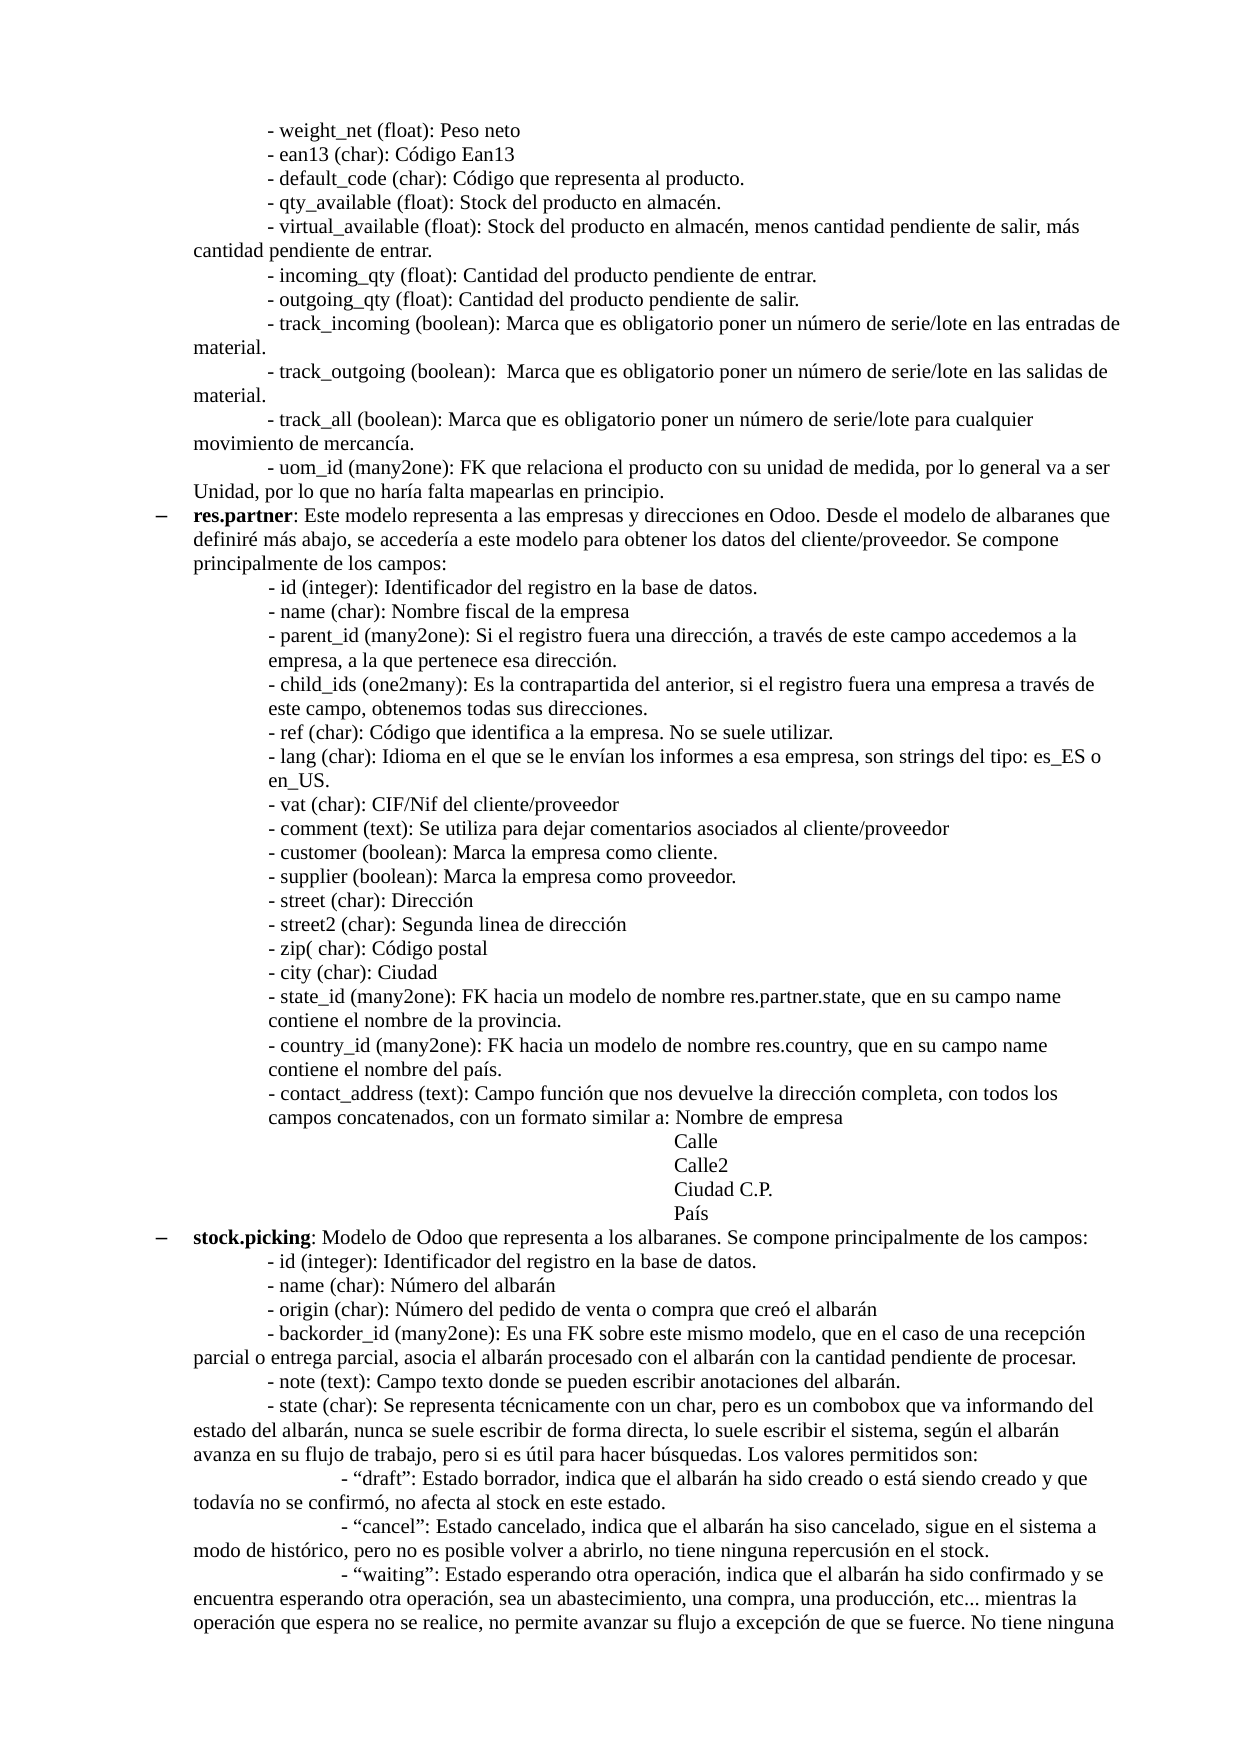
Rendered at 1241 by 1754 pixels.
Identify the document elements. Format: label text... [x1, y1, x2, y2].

list - id (integer): Identificador del registro en la base de datos. - name (char): Nombre fiscal de la empresa - parent_id (many2one): Si el registro fuera una dirección, a través de este campo accedemos a la empresa, a la que pertenece esa dirección. - child_ids (one2many): Es la contrapartida del anterior, si el registro fuera una empresa a través de este campo, obtenemos todas sus direcciones. - ref (char): Código que identifica a la empresa. No se suele utilizar. - lang (char): Idioma en el que se le envían los informes a esa empresa, son strings del tipo: es_ES o en_US. - vat (char): CIF/Nif del cliente/proveedor - comment (text): Se utiliza para dejar comentarios asociados al cliente/proveedor [231, 575, 1122, 840]
list - customer (boolean): Marca la empresa como cliente. - supplier (boolean): Marca la empresa como proveedor. - street (char): Dirección - street2 (char): Segunda linea de dirección - zip( char): Código postal - city (char): Ciudad [231, 840, 1122, 984]
list res.partner: Este modelo representa a las empresas y direcciones en Odoo. Desde el modelo de albaranes que definiré más abajo, se accedería a este modelo para obtener los datos del cliente/proveedor. Se compone principalmente de los campos: [156, 503, 1122, 575]
list stock.picking: Modelo de Odoo que representa a los albaranes. Se compone principalmente de los campos: - id (integer): Identificador del registro en la base de datos. - name (char): Número del albarán - origin (char): Número del pedido de venta o compra que creó el albarán - backorder_id (many2one): Es una FK sobre este mismo modelo, que en el caso de una recepción parcial o entrega parcial, asocia el albarán procesado con el albarán con la cantidad pendiente de procesar. - note (text): Campo texto donde se pueden escribir anotaciones del albarán. - state (char): Se representa técnicamente con un char, pero es un combobox que va informando del estado del albarán, nunca se suele escribir de forma directa, lo suele escribir el sistema, según el albarán avanza en su flujo de trabajo, pero si es útil para hacer búsquedas. Los valores permitidos son: - “draft”: Estado borrador, indica que el albarán ha sido creado o está siendo creado y que todavía no se confirmó, no afecta al stock en este estado. - “cancel”: Estado cancelado, indica que el albarán ha siso cancelado, sigue en el sistema a modo de histórico, pero no es posible volver a abrirlo, no tiene ninguna repercusión en el stock. - “waiting”: Estado esperando otra operación, indica que el albarán ha sido confirmado y se encuentra esperando otra operación, sea un abastecimiento, una compra, una producción, etc... mientras la operación que espera no se realice, no permite avanzar su flujo a excepción de que se fuerce. No tiene ninguna [156, 1225, 1122, 1634]
list - state_id (many2one): FK hacia un modelo de nombre res.partner.state, que en su campo name contiene el nombre de la provincia. - country_id (many2one): FK hacia un modelo de nombre res.country, que en su campo name contiene el nombre del país. - contact_address (text): Campo función que nos devuelve la dirección completa, con todos los campos concatenados, con un formato similar a: Nombre de empresa Calle Calle2 Ciudad C.P. [231, 984, 1122, 1201]
list País [193, 1201, 1122, 1225]
list - weight_net (float): Peso neto - ean13 (char): Código Ean13 - default_code (char): Código que representa al producto. - qty_available (float): Stock del producto en almacén. - virtual_available (float): Stock del producto en almacén, menos cantidad pendiente de salir, más cantidad pendiente de entrar. - incoming_qty (float): Cantidad del producto pendiente de entrar. - outgoing_qty (float): Cantidad del producto pendiente de salir. - track_incoming (boolean): Marca que es obligatorio poner un número de serie/lote en las entradas de material. - track_outgoing (boolean): Marca que es obligatorio poner un número de serie/lote en las salidas de material. - track_all (boolean): Marca que es obligatorio poner un número de serie/lote para cualquier movimiento de mercancía. - uom_id (many2one): FK que relaciona el producto con su unidad de medida, por lo general va a ser Unidad, por lo que no haría falta mapearlas en principio. [156, 118, 1122, 503]
